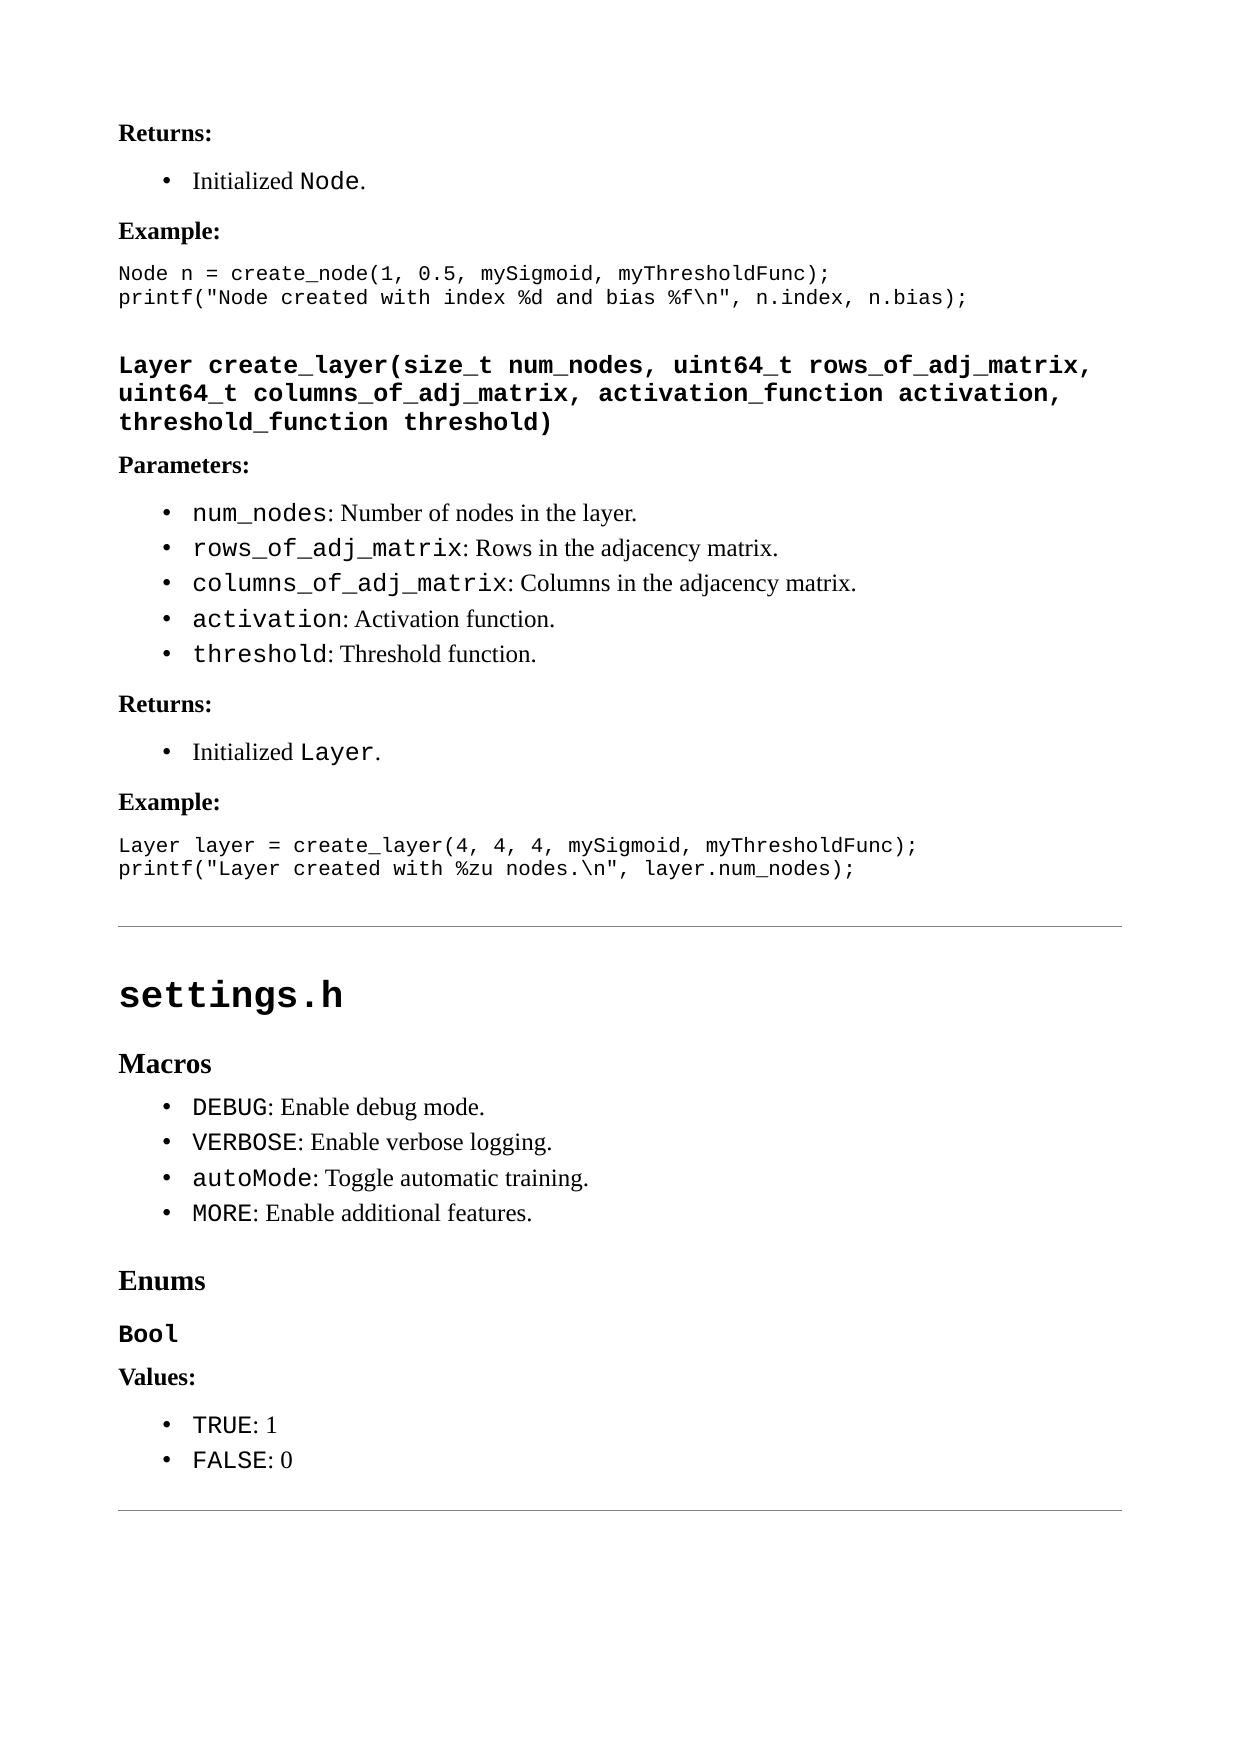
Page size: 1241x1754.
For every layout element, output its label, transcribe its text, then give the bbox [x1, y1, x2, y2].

list rows_of_adj_matrix: Rows in the adjacency matrix. [162, 533, 1122, 564]
text Example: [118, 787, 1122, 816]
list Initialized Node. [162, 166, 1122, 197]
list autoMode: Toggle automatic training. [162, 1163, 1122, 1194]
text Returns: [118, 689, 1122, 718]
text Node n = create_node(1, 0.5, mySigmoid, myThresholdFunc); [118, 263, 1122, 287]
subtitle Bool [118, 1321, 1122, 1350]
text Returns: [118, 118, 1122, 147]
list FALSE: 0 [162, 1445, 1122, 1476]
list DEBUG: Enable debug mode. [162, 1092, 1122, 1123]
list activation: Activation function. [162, 604, 1122, 635]
text Parameters: [118, 450, 1122, 479]
text Example: [118, 216, 1122, 244]
subtitle Layer create_layer(size_t num_nodes, uint64_t rows_of_adj_matrix, uint64_t columns_of_adj_matrix, activation_function activation, threshold_function threshold) [118, 353, 1122, 438]
list columns_of_adj_matrix: Columns in the adjacency matrix. [162, 568, 1122, 599]
list threshold: Threshold function. [162, 639, 1122, 670]
subtitle Macros [118, 1046, 1122, 1079]
text Layer layer = create_layer(4, 4, 4, mySigmoid, myThresholdFunc); [118, 834, 1122, 858]
list MORE: Enable additional features. [162, 1198, 1122, 1229]
list Initialized Layer. [162, 737, 1122, 768]
subtitle Enums [118, 1263, 1122, 1296]
list VERBOSE: Enable verbose logging. [162, 1127, 1122, 1158]
text Values: [118, 1362, 1122, 1391]
list num_nodes: Number of nodes in the layer. [162, 498, 1122, 528]
text printf("Node created with index %d and bias %f\n", n.index, n.bias); [118, 287, 1122, 311]
subtitle settings.h [118, 976, 1122, 1019]
text printf("Layer created with %zu nodes.\n", layer.num_nodes); [118, 858, 1122, 882]
list TRUE: 1 [162, 1410, 1122, 1441]
